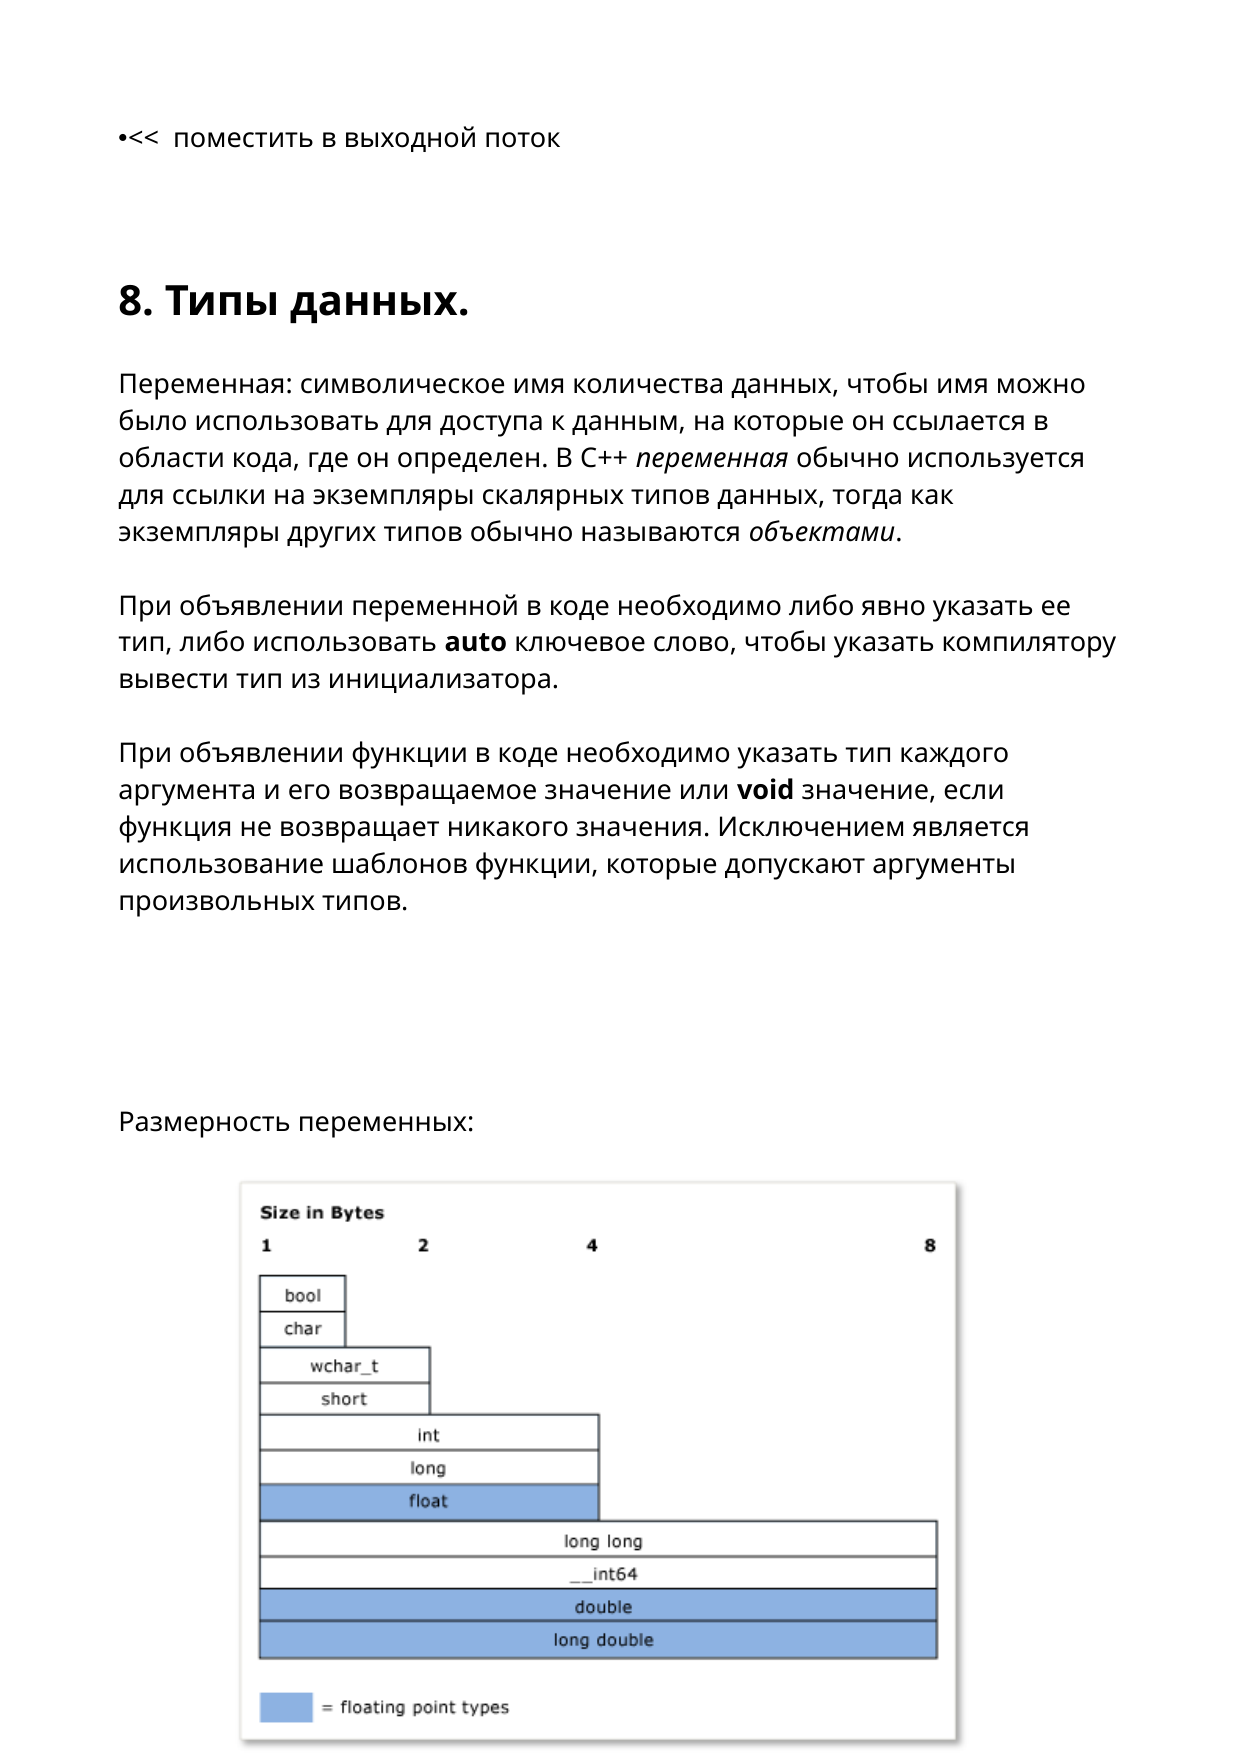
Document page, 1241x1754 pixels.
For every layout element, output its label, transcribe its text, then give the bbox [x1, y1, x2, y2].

text При объявлении функции в коде необходимо указать тип каждого аргумента и его возвращаемое значение или void значение, если функция не возвращает никакого значения. Исключением является использование шаблонов функции, которые допускают аргументы произвольных типов. [118, 733, 1122, 918]
text 8. Типы данных. [118, 271, 1122, 328]
text При объявлении переменной в коде необходимо либо явно указать ее тип, либо использовать auto ключевое слово, чтобы указать компилятору вывести тип из инициализатора. [118, 586, 1122, 697]
picture [233, 1175, 970, 1754]
list << поместить в выходной поток [118, 118, 1122, 155]
text Размерность переменных: [118, 1102, 1122, 1176]
text Переменная: символическое имя количества данных, чтобы имя можно было использовать для доступа к данным, на которые он ссылается в области кода, где он определен. В C++ переменная обычно используется для ссылки на экземпляры скалярных типов данных, тогда как экземпляры других типов обычно называются объектами. [118, 365, 1122, 549]
